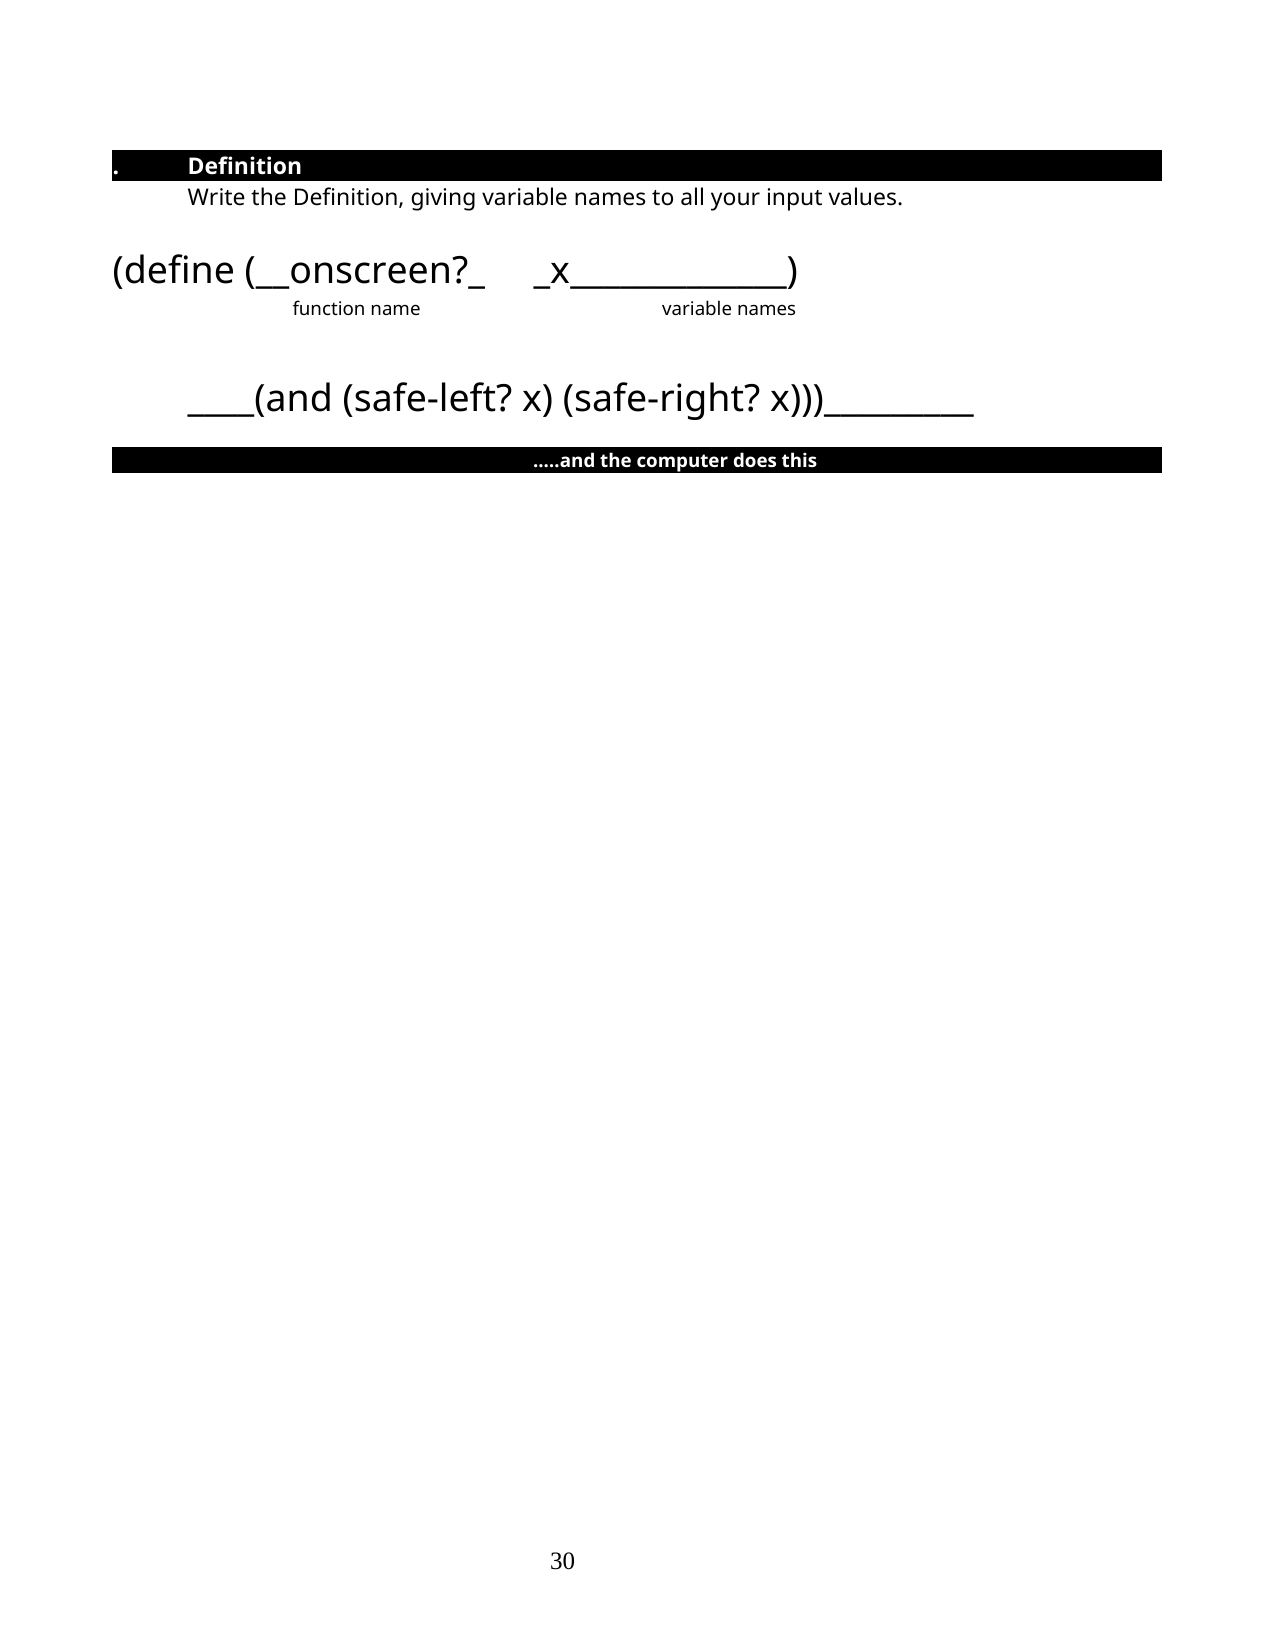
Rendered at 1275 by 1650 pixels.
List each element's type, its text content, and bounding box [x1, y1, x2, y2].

list Write the Definition, giving variable names to all your input values. [150, 181, 1162, 212]
text ____(and (safe-left? x) (safe-right? x)))_________ [112, 371, 1162, 422]
text (define (__onscreen?_ _x_____________) [112, 244, 1162, 295]
subtitle Definition [112, 150, 1162, 181]
text function name variable names [112, 295, 1162, 320]
subtitle ..…and the computer does this [112, 447, 1162, 473]
